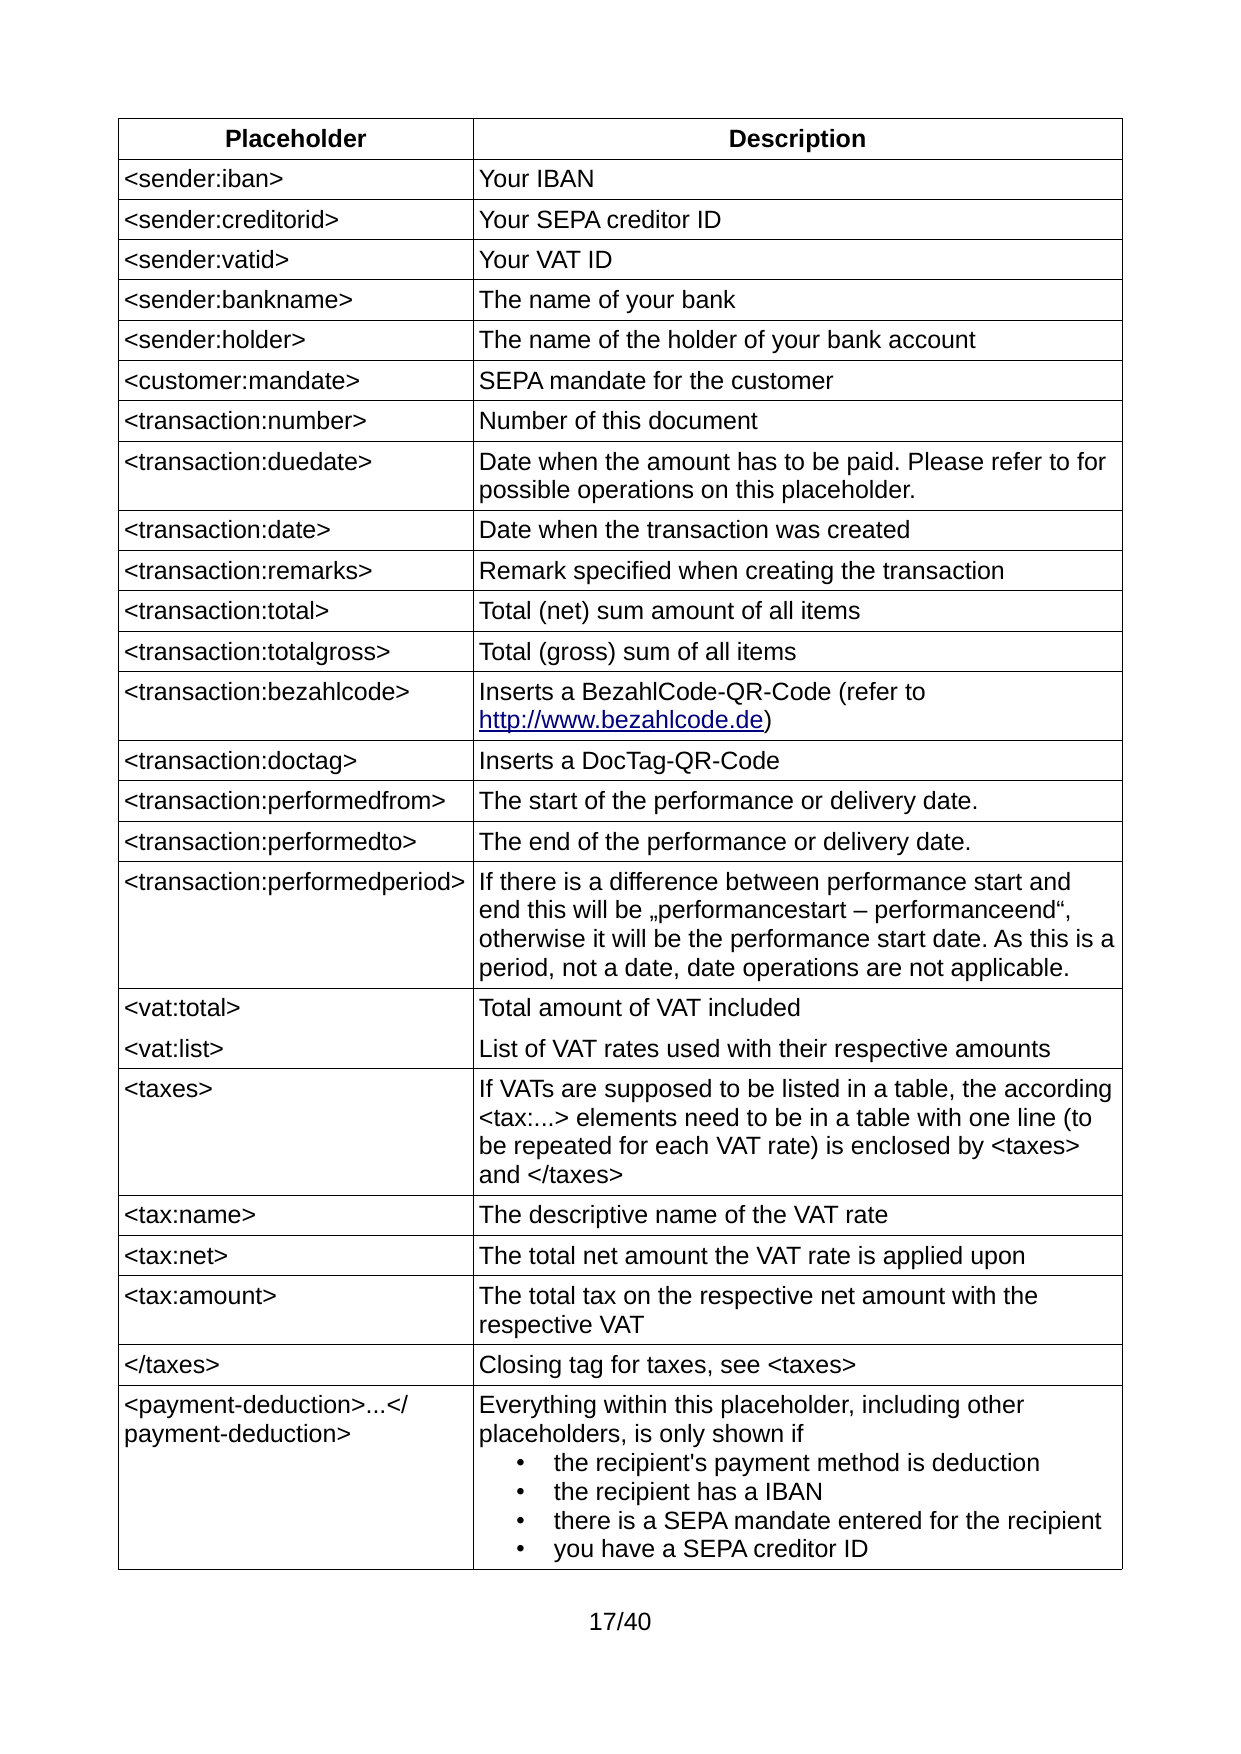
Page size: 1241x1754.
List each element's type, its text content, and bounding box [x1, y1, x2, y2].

table_cell Total amount of VAT included [474, 989, 1122, 1028]
table_cell Date when the amount has to be paid. Please refer to for possible operations on this placeholder. [474, 442, 1122, 510]
table_cell The name of the holder of your bank account [474, 321, 1122, 360]
table_cell Your SEPA creditor ID [474, 200, 1122, 239]
table_cell Total (gross) sum of all items [474, 632, 1122, 671]
table_cell <payment-deduction>...</payment-deduction> [119, 1386, 473, 1569]
table_cell The end of the performance or delivery date. [474, 822, 1122, 861]
table_cell <sender:iban> [119, 160, 473, 199]
table_cell Inserts a DocTag-QR-Code [474, 741, 1122, 780]
table_cell <sender:creditorid> [119, 200, 473, 239]
table_cell SEPA mandate for the customer [474, 361, 1122, 400]
table_cell <transaction:doctag> [119, 741, 473, 780]
table_cell <taxes> [119, 1069, 473, 1194]
table_cell Your IBAN [474, 160, 1122, 199]
table_cell <transaction:number> [119, 401, 473, 441]
table_cell The start of the performance or delivery date. [474, 781, 1122, 821]
table_cell <sender:vatid> [119, 240, 473, 279]
table_cell <transaction:date> [119, 511, 473, 550]
table_cell Total (net) sum amount of all items [474, 591, 1122, 631]
table_cell <customer:mandate> [119, 361, 473, 400]
table_cell <transaction:performedfrom> [119, 781, 473, 821]
table_cell The name of your bank [474, 280, 1122, 320]
table_cell <transaction:remarks> [119, 551, 473, 590]
table_header Description [474, 119, 1122, 158]
table_cell <tax:amount> [119, 1276, 473, 1344]
table_cell Closing tag for taxes, see <taxes> [474, 1345, 1122, 1384]
table_cell If VATs are supposed to be listed in a table, the according <tax:...> elements need to be in a table with one line (to be repeated for each VAT rate) is enclosed by <taxes> and </taxes> [474, 1069, 1122, 1194]
table_header Placeholder [119, 119, 473, 158]
table_cell <vat:list> [119, 1028, 473, 1068]
table_cell <transaction:bezahlcode> [119, 672, 473, 740]
table_cell <transaction:performedto> [119, 822, 473, 861]
table_cell Everything within this placeholder, including other placeholders, is only shown if the recipient's payment method is deduction the recipient has a IBAN there is a SEPA mandate entered for the recipient you have a SEPA creditor ID you have a IBAN. This placeholder is supposed to be outside of a table. [474, 1386, 1122, 1569]
table_cell Number of this document [474, 401, 1122, 441]
table_cell <vat:total> [119, 989, 473, 1028]
table_cell The total net amount the VAT rate is applied upon [474, 1236, 1122, 1275]
table_cell <tax:net> [119, 1236, 473, 1275]
table_cell If there is a difference between performance start and end this will be „performancestart – performanceend“, otherwise it will be the performance start date. As this is a period, not a date, date operations are not applicable. [474, 862, 1122, 987]
table_cell <transaction:performedperiod> [119, 862, 473, 987]
table_cell List of VAT rates used with their respective amounts [474, 1028, 1122, 1068]
table_cell <transaction:duedate> [119, 442, 473, 510]
table_cell <sender:holder> [119, 321, 473, 360]
table_cell The descriptive name of the VAT rate [474, 1196, 1122, 1235]
table_cell Your VAT ID [474, 240, 1122, 279]
table_cell <transaction:total> [119, 591, 473, 631]
table_cell Remark specified when creating the transaction [474, 551, 1122, 590]
table_cell Inserts a BezahlCode-QR-Code (refer to http://www.bezahlcode.de) [474, 672, 1122, 740]
table_cell </taxes> [119, 1345, 473, 1384]
table_cell <tax:name> [119, 1196, 473, 1235]
table_cell The total tax on the respective net amount with the respective VAT [474, 1276, 1122, 1344]
table_cell <transaction:totalgross> [119, 632, 473, 671]
table_cell <sender:bankname> [119, 280, 473, 320]
table_cell Date when the transaction was created [474, 511, 1122, 550]
